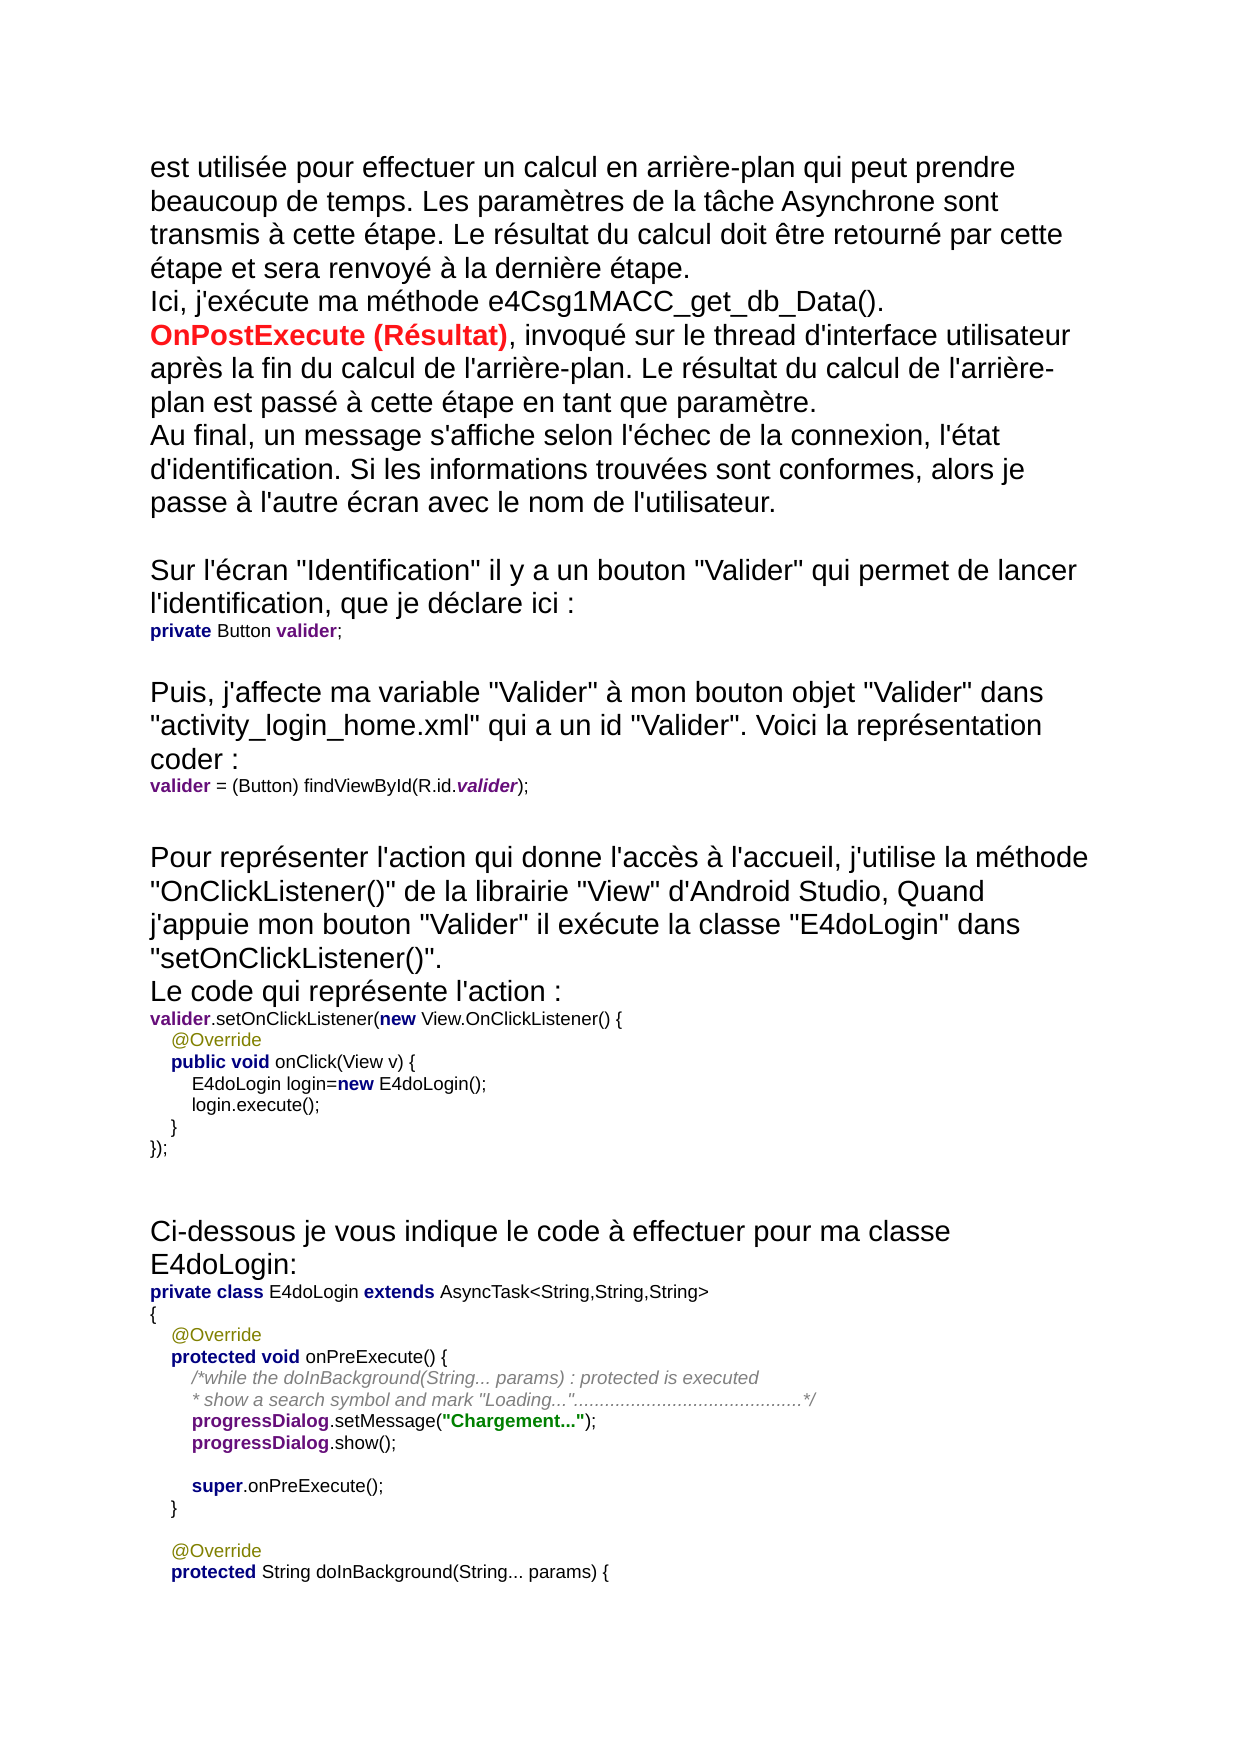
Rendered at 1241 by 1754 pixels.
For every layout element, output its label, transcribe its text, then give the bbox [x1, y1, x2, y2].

text Ici, j'exécute ma méthode e4Csg1MACC_get_db_Data(). [150, 284, 1090, 318]
text Ci-dessous je vous indique le code à effectuer pour ma classe E4doLogin: [150, 1214, 1090, 1281]
text Sur l'écran "Identification" il y a un bouton "Valider" qui permet de lancer l'identification, que je déclare ici : private Button valider; [150, 552, 1090, 641]
text private class E4doLogin extends AsyncTask<String,String,String> { @Override protected void onPreExecute() { /*while the doInBackground(String... params) : protected is executed * show a search symbol and mark "Loading..."............................................*/ progressDialog.setMessage("Chargement..."); progressDialog.show(); super.onPreExecute(); } @Override protected String doInBackground(String... params) { [150, 1281, 1090, 1583]
text Puis, j'affecte ma variable "Valider" à mon bouton objet "Valider" dans "activity_login_home.xml" qui a un id "Valider". Voici la représentation coder : valider = (Button) findViewById(R.id.valider); [150, 675, 1090, 797]
text Pour représenter l'action qui donne l'accès à l'accueil, j'utilise la méthode "OnClickListener()" de la librairie "View" d'Android Studio, Quand j'appuie mon bouton "Valider" il exécute la classe "E4doLogin" dans "setOnClickListener()". [150, 840, 1090, 974]
text Au final, un message s'affiche selon l'échec de la connexion, l'état d'identification. Si les informations trouvées sont conformes, alors je passe à l'autre écran avec le nom de l'utilisateur. [150, 418, 1090, 519]
text OnPostExecute (Résultat), invoqué sur le thread d'interface utilisateur après la fin du calcul de l'arrière-plan. Le résultat du calcul de l'arrière-plan est passé à cette étape en tant que paramètre. [150, 318, 1090, 418]
text Le code qui représente l'action : valider.setOnClickListener(new View.OnClickListener() { @Override public void onClick(View v) { E4doLogin login=new E4doLogin(); login.execute(); } }); [150, 974, 1090, 1159]
text est utilisée pour effectuer un calcul en arrière-plan qui peut prendre beaucoup de temps. Les paramètres de la tâche Asynchrone sont transmis à cette étape. Le résultat du calcul doit être retourné par cette étape et sera renvoyé à la dernière étape. [150, 150, 1090, 284]
